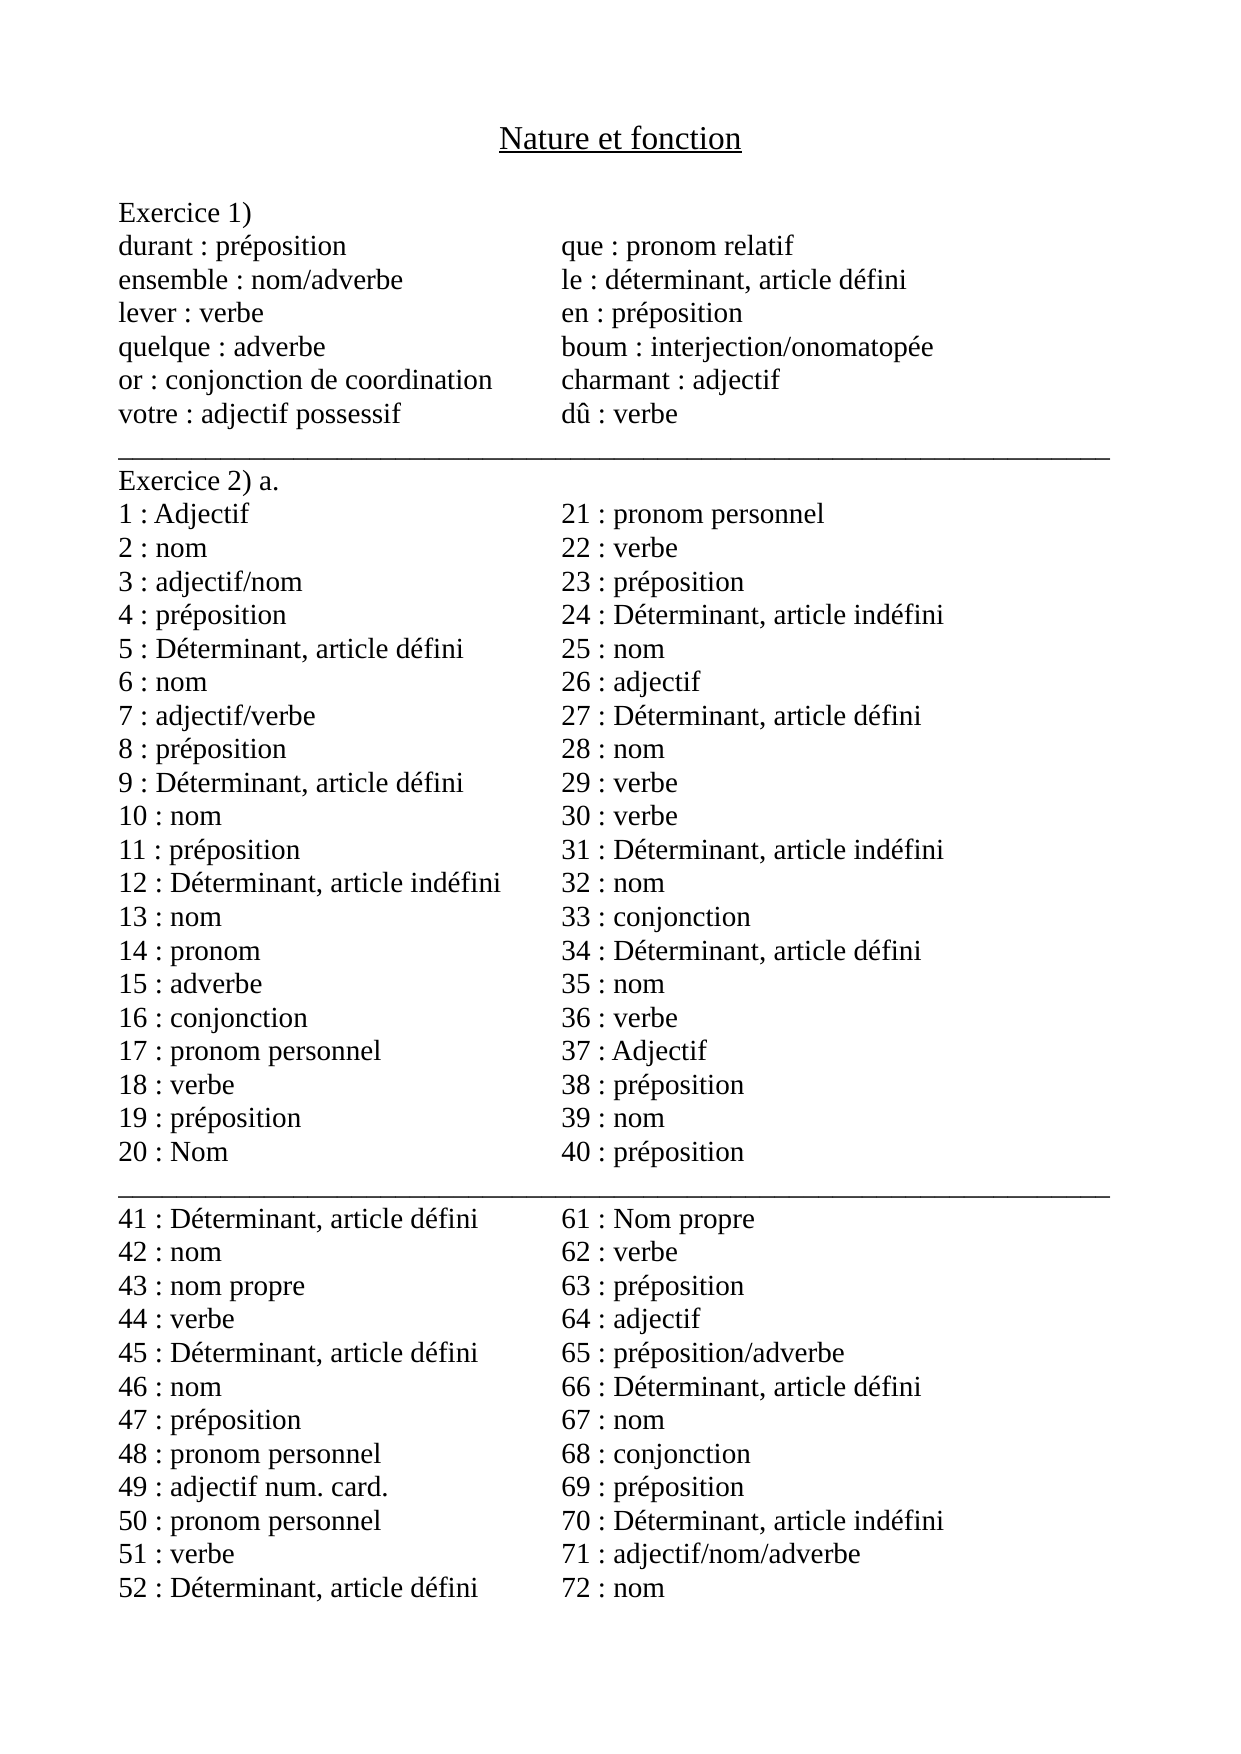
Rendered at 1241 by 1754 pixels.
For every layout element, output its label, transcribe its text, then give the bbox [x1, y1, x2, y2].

text durant : préposition que : pronom relatif [118, 228, 1122, 262]
text 41 : Déterminant, article défini 61 : Nom propre [118, 1201, 1122, 1234]
text 1 : Adjectif 21 : pronom personnel [118, 497, 1122, 530]
text lever : verbe en : préposition [118, 295, 1122, 329]
text 46 : nom 66 : Déterminant, article défini [118, 1369, 1122, 1402]
text votre : adjectif possessif dû : verbe [118, 396, 1122, 429]
text quelque : adverbe boum : interjection/onomatopée [118, 329, 1122, 362]
text or : conjonction de coordination charmant : adjectif [118, 362, 1122, 396]
text 49 : adjectif num. card. 69 : préposition [118, 1469, 1122, 1503]
text 11 : préposition 31 : Déterminant, article indéfini [118, 832, 1122, 866]
text 43 : nom propre 63 : préposition [118, 1268, 1122, 1302]
text 16 : conjonction 36 : verbe [118, 1000, 1122, 1033]
text 48 : pronom personnel 68 : conjonction [118, 1436, 1122, 1469]
text 19 : préposition 39 : nom [118, 1100, 1122, 1134]
text 12 : Déterminant, article indéfini 32 : nom [118, 866, 1122, 899]
text Nature et fonction [118, 118, 1122, 156]
text 45 : Déterminant, article défini 65 : préposition/adverbe [118, 1335, 1122, 1369]
text 5 : Déterminant, article défini 25 : nom [118, 631, 1122, 664]
text 14 : pronom 34 : Déterminant, article défini [118, 933, 1122, 966]
text 10 : nom 30 : verbe [118, 798, 1122, 832]
text 44 : verbe 64 : adjectif [118, 1302, 1122, 1335]
text 51 : verbe 71 : adjectif/nom/adverbe [118, 1536, 1122, 1570]
text 50 : pronom personnel 70 : Déterminant, article indéfini [118, 1503, 1122, 1536]
text ensemble : nom/adverbe le : déterminant, article défini [118, 262, 1122, 295]
text 6 : nom 26 : adjectif [118, 664, 1122, 698]
text ____________________________________________________________________ [118, 1167, 1122, 1201]
text Exercice 1) [118, 195, 1122, 228]
text 52 : Déterminant, article défini 72 : nom [118, 1570, 1122, 1603]
text 13 : nom 33 : conjonction [118, 899, 1122, 933]
text ____________________________________________________________________ [118, 429, 1122, 463]
text Exercice 2) a. [118, 463, 1122, 497]
text 18 : verbe 38 : préposition [118, 1067, 1122, 1100]
text 42 : nom 62 : verbe [118, 1234, 1122, 1268]
text 3 : adjectif/nom 23 : préposition [118, 564, 1122, 597]
text 15 : adverbe 35 : nom [118, 966, 1122, 1000]
text 17 : pronom personnel 37 : Adjectif [118, 1033, 1122, 1067]
text 47 : préposition 67 : nom [118, 1402, 1122, 1436]
text 4 : préposition 24 : Déterminant, article indéfini [118, 597, 1122, 631]
text 7 : adjectif/verbe 27 : Déterminant, article défini [118, 698, 1122, 731]
text 2 : nom 22 : verbe [118, 530, 1122, 564]
text 8 : préposition 28 : nom [118, 731, 1122, 765]
text 20 : Nom 40 : préposition [118, 1134, 1122, 1167]
text 9 : Déterminant, article défini 29 : verbe [118, 765, 1122, 798]
